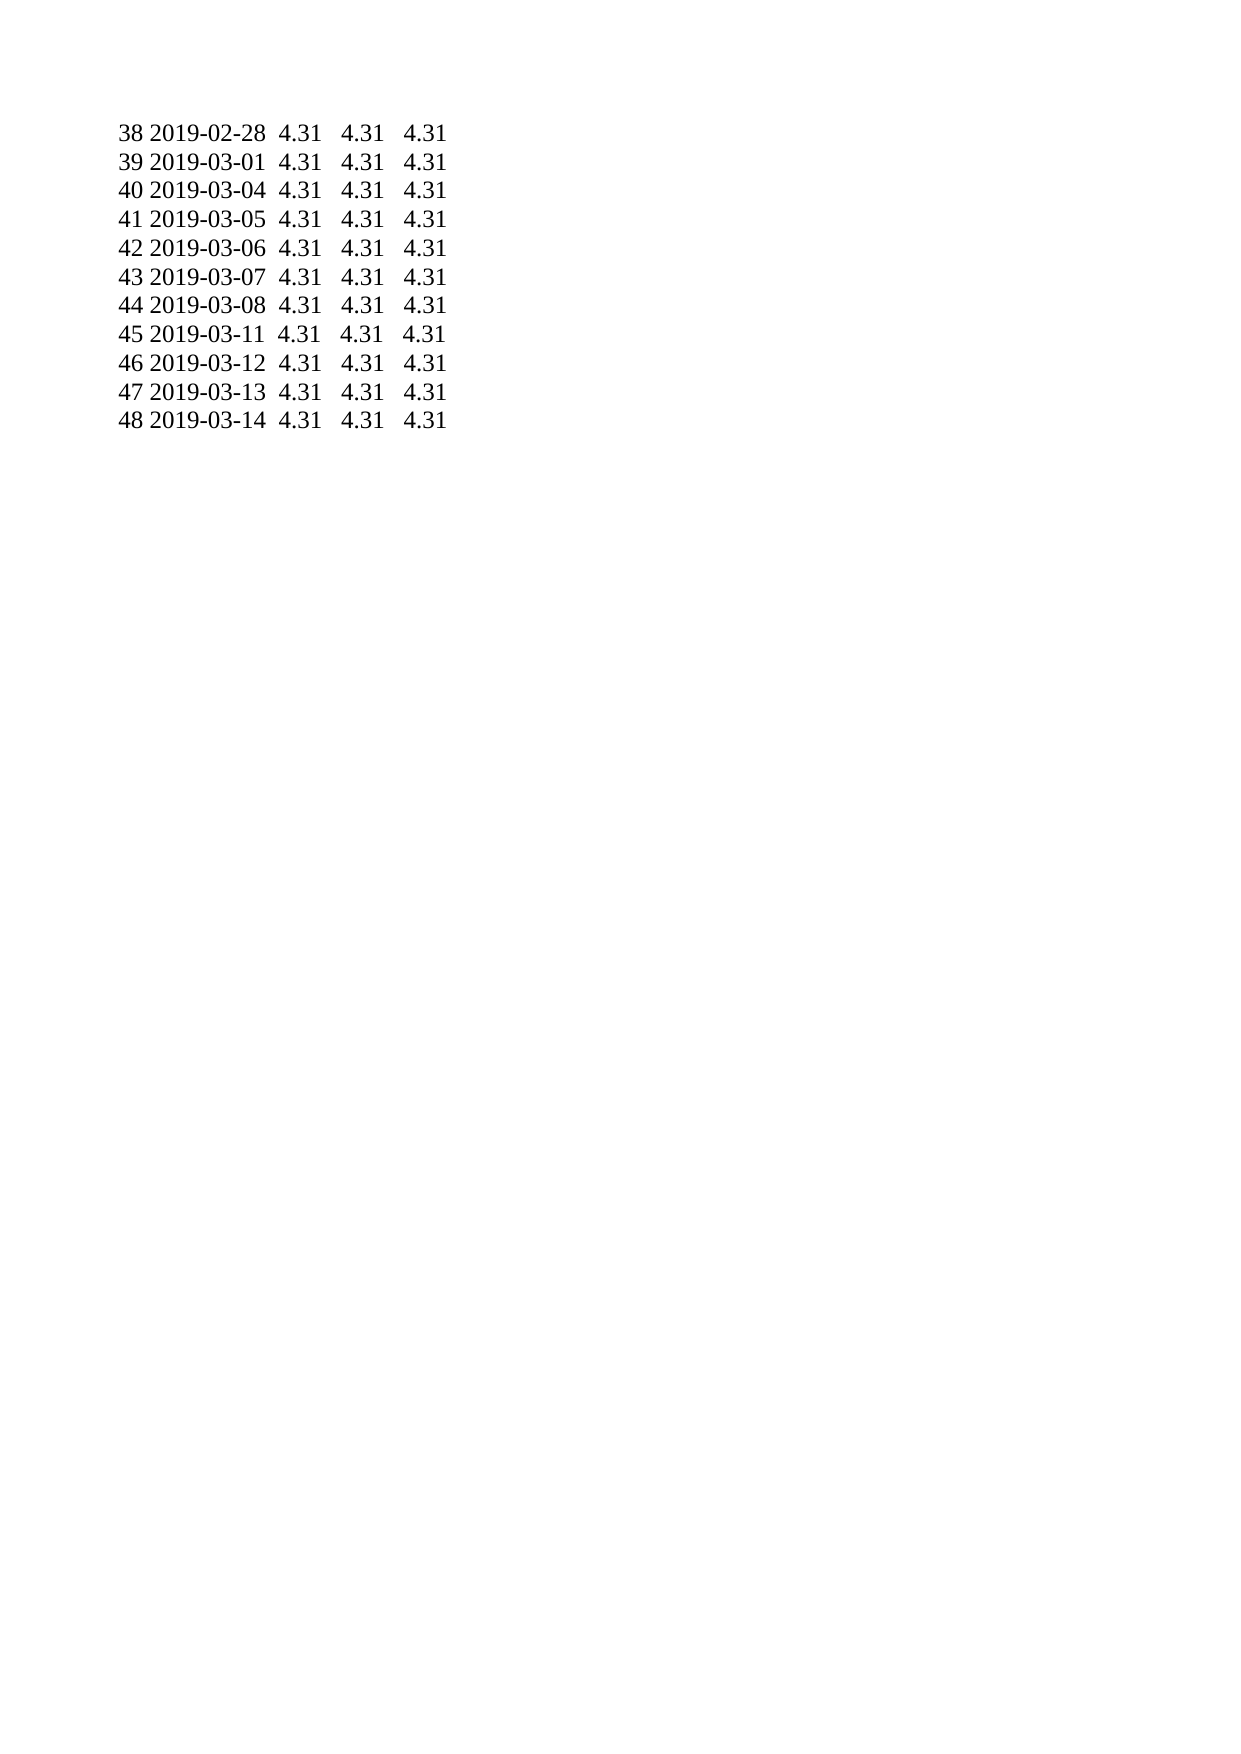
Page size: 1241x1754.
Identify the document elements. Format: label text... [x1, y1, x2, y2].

text 41 2019-03-05 4.31 4.31 4.31 [118, 204, 1122, 233]
text 38 2019-02-28 4.31 4.31 4.31 [118, 118, 1122, 147]
text 39 2019-03-01 4.31 4.31 4.31 [118, 147, 1122, 176]
text 45 2019-03-11 4.31 4.31 4.31 [118, 319, 1122, 348]
text 43 2019-03-07 4.31 4.31 4.31 [118, 262, 1122, 291]
text 46 2019-03-12 4.31 4.31 4.31 [118, 348, 1122, 377]
text 44 2019-03-08 4.31 4.31 4.31 [118, 291, 1122, 319]
text 48 2019-03-14 4.31 4.31 4.31 [118, 406, 1122, 434]
text 40 2019-03-04 4.31 4.31 4.31 [118, 176, 1122, 204]
text 42 2019-03-06 4.31 4.31 4.31 [118, 233, 1122, 262]
text 47 2019-03-13 4.31 4.31 4.31 [118, 377, 1122, 406]
